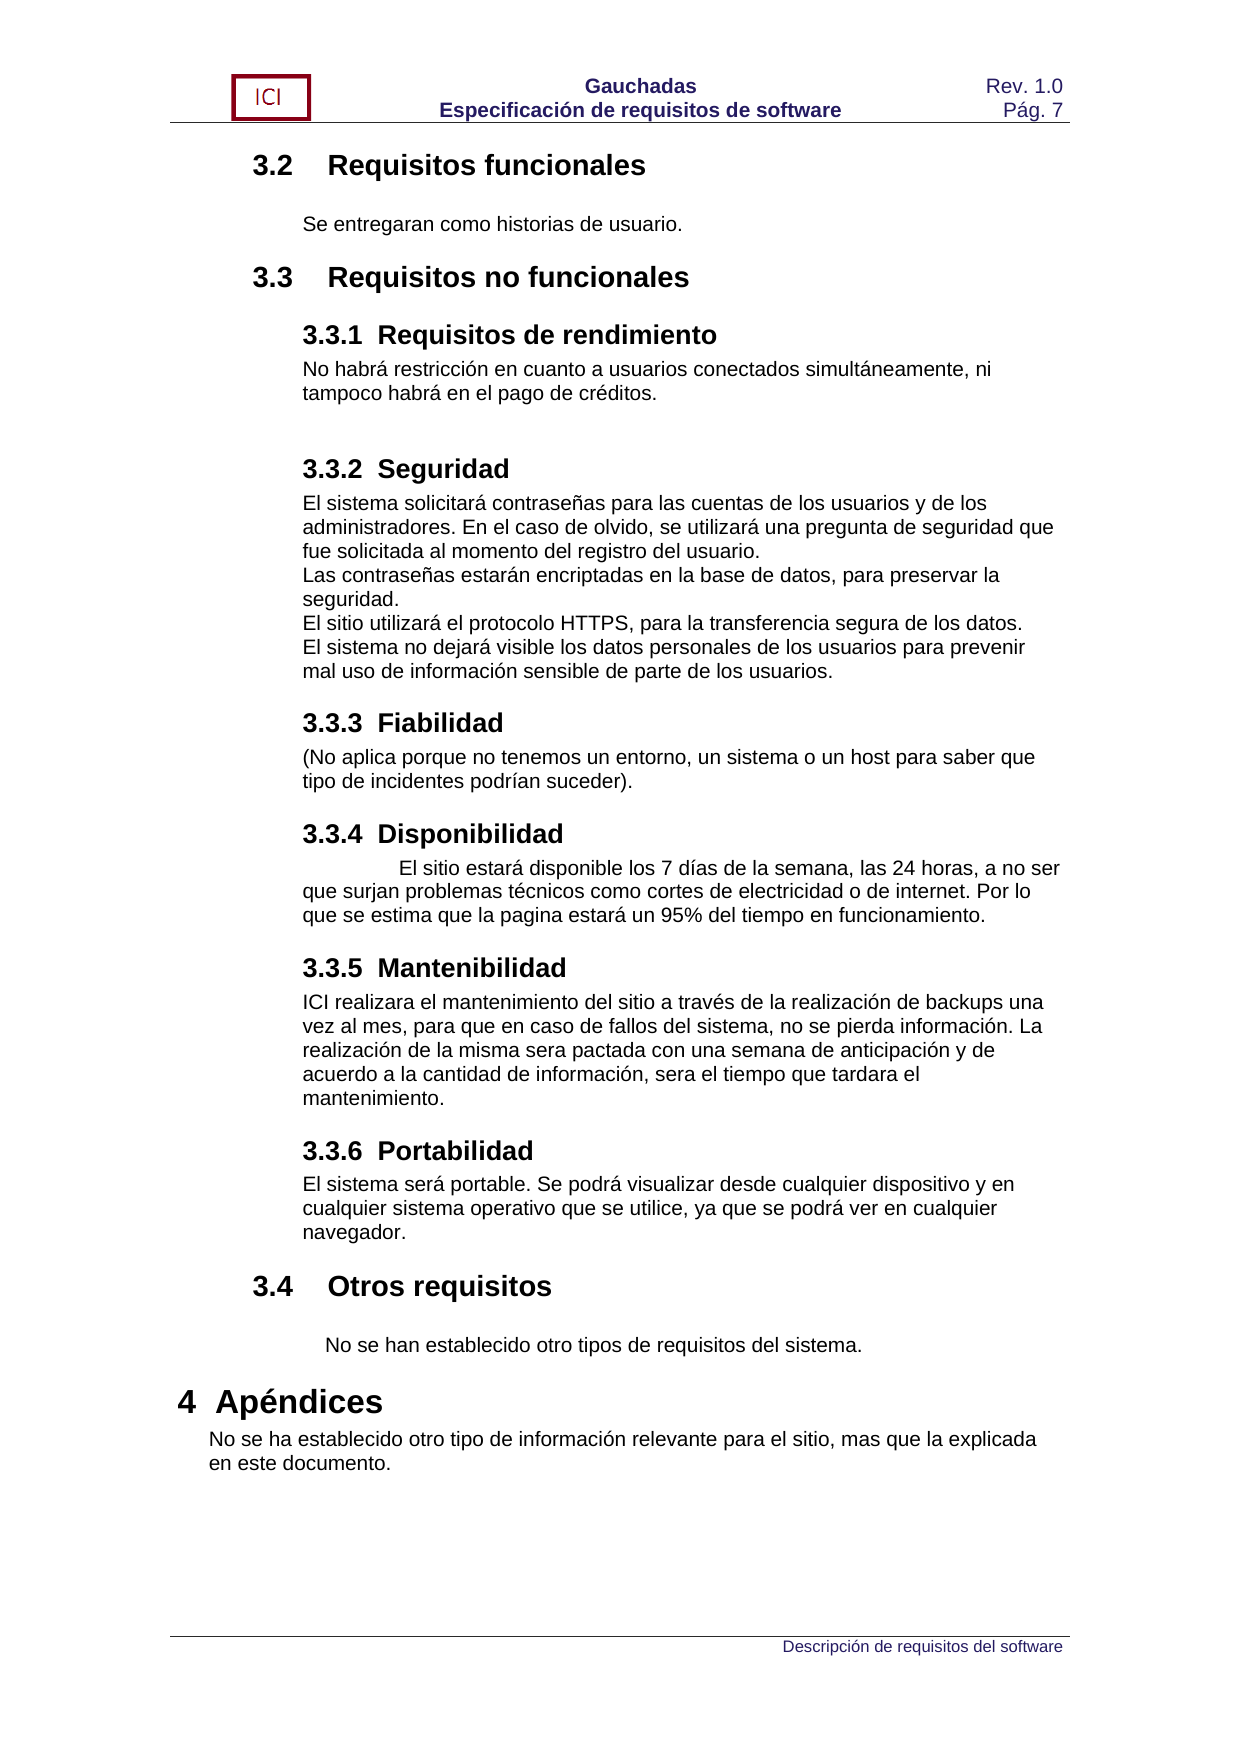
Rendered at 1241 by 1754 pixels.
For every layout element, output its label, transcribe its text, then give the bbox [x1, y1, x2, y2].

subtitle Requisitos de rendimiento [302, 319, 1063, 350]
text El sistema solicitará contraseñas para las cuentas de los usuarios y de los administradores. En el caso de olvido, se utilizará una pregunta de seguridad que fue solicitada al momento del registro del usuario. [302, 491, 1063, 563]
subtitle Requisitos funcionales [252, 148, 1063, 181]
text No se han establecido otro tipos de requisitos del sistema. [240, 1333, 1063, 1357]
subtitle Disponibilidad [302, 818, 1063, 849]
subtitle Seguridad [302, 453, 1063, 484]
text El sistema no dejará visible los datos personales de los usuarios para prevenir mal uso de información sensible de parte de los usuarios. [302, 634, 1063, 682]
text No se ha establecido otro tipo de información relevante para el sitio, mas que la explicada en este documento. [208, 1426, 1063, 1474]
picture [231, 74, 312, 121]
text ICI realizara el mantenimiento del sitio a través de la realización de backups una vez al mes, para que en caso de fallos del sistema, no se pierda información. La realización de la misma sera pactada con una semana de anticipación y de acuerdo a la cantidad de información, sera el tiempo que tardara el mantenimiento. [302, 990, 1063, 1109]
subtitle Mantenibilidad [302, 952, 1063, 983]
subtitle Requisitos no funcionales [252, 260, 1063, 294]
text El sistema será portable. Se podrá visualizar desde cualquier dispositivo y en cualquier sistema operativo que se utilice, ya que se podrá ver en cualquier navegador. [302, 1172, 1063, 1244]
text El sitio utilizará el protocolo HTTPS, para la transferencia segura de los datos. [302, 611, 1063, 634]
subtitle Fiabilidad [302, 707, 1063, 739]
subtitle Apéndices [177, 1382, 1063, 1420]
subtitle Otros requisitos [252, 1269, 1063, 1302]
subtitle Portabilidad [302, 1134, 1063, 1166]
text Las contraseñas estarán encriptadas en la base de datos, para preservar la seguridad. [302, 563, 1063, 611]
text Se entregaran como historias de usuario. [302, 211, 1063, 235]
text El sitio estará disponible los 7 días de la semana, las 24 horas, a no ser que surjan problemas técnicos como cortes de electricidad o de internet. Por lo que se estima que la pagina estará un 95% del tiempo en funcionamiento. [302, 855, 1063, 927]
text No habrá restricción en cuanto a usuarios conectados simultáneamente, ni tampoco habrá en el pago de créditos. [302, 356, 1063, 404]
text (No aplica porque no tenemos un entorno, un sistema o un host para saber que tipo de incidentes podrían suceder). [302, 745, 1063, 793]
